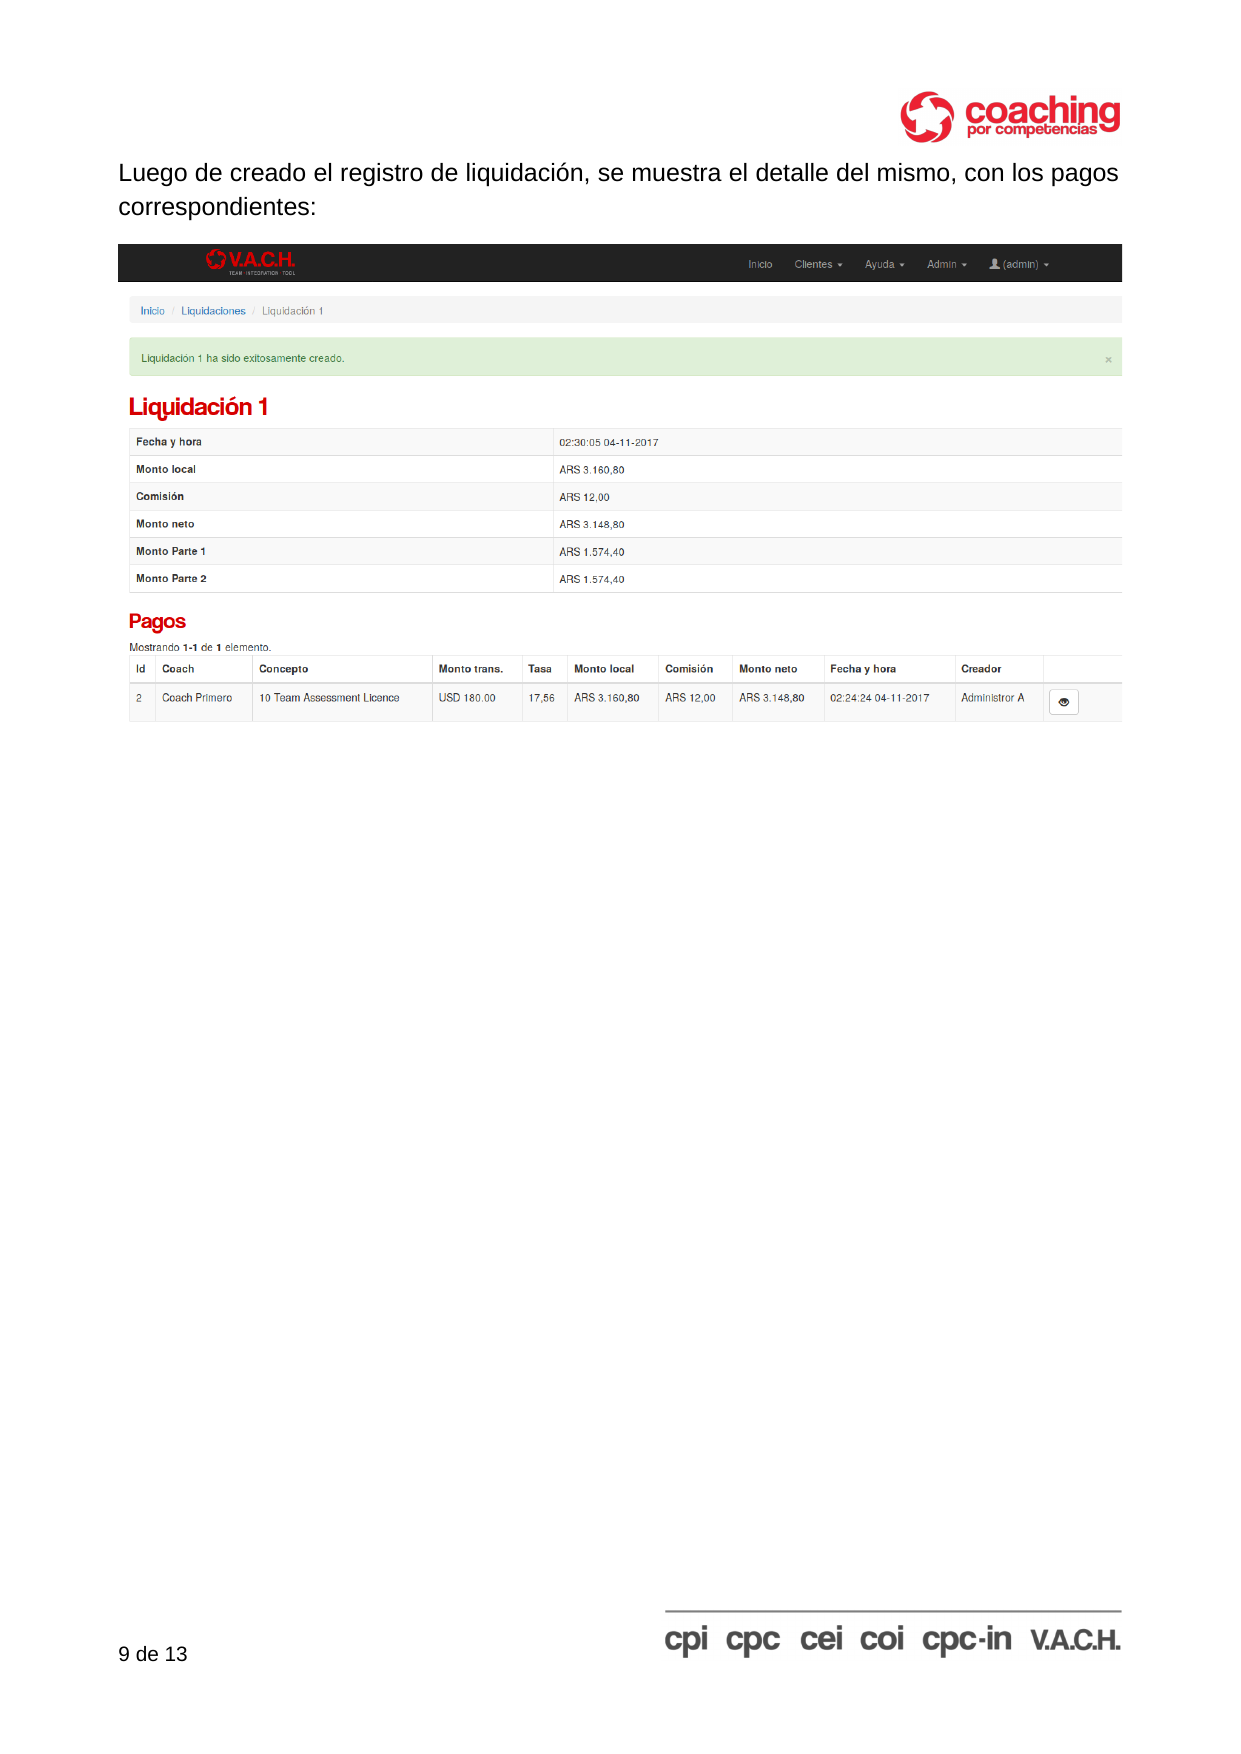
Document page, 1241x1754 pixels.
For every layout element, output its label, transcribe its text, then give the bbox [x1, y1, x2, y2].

picture [897, 88, 1123, 146]
picture [661, 1609, 1123, 1661]
text Luego de creado el registro de liquidación, se muestra el detalle del mismo, con los pagos correspondientes: [118, 158, 1122, 221]
picture [118, 244, 1123, 732]
